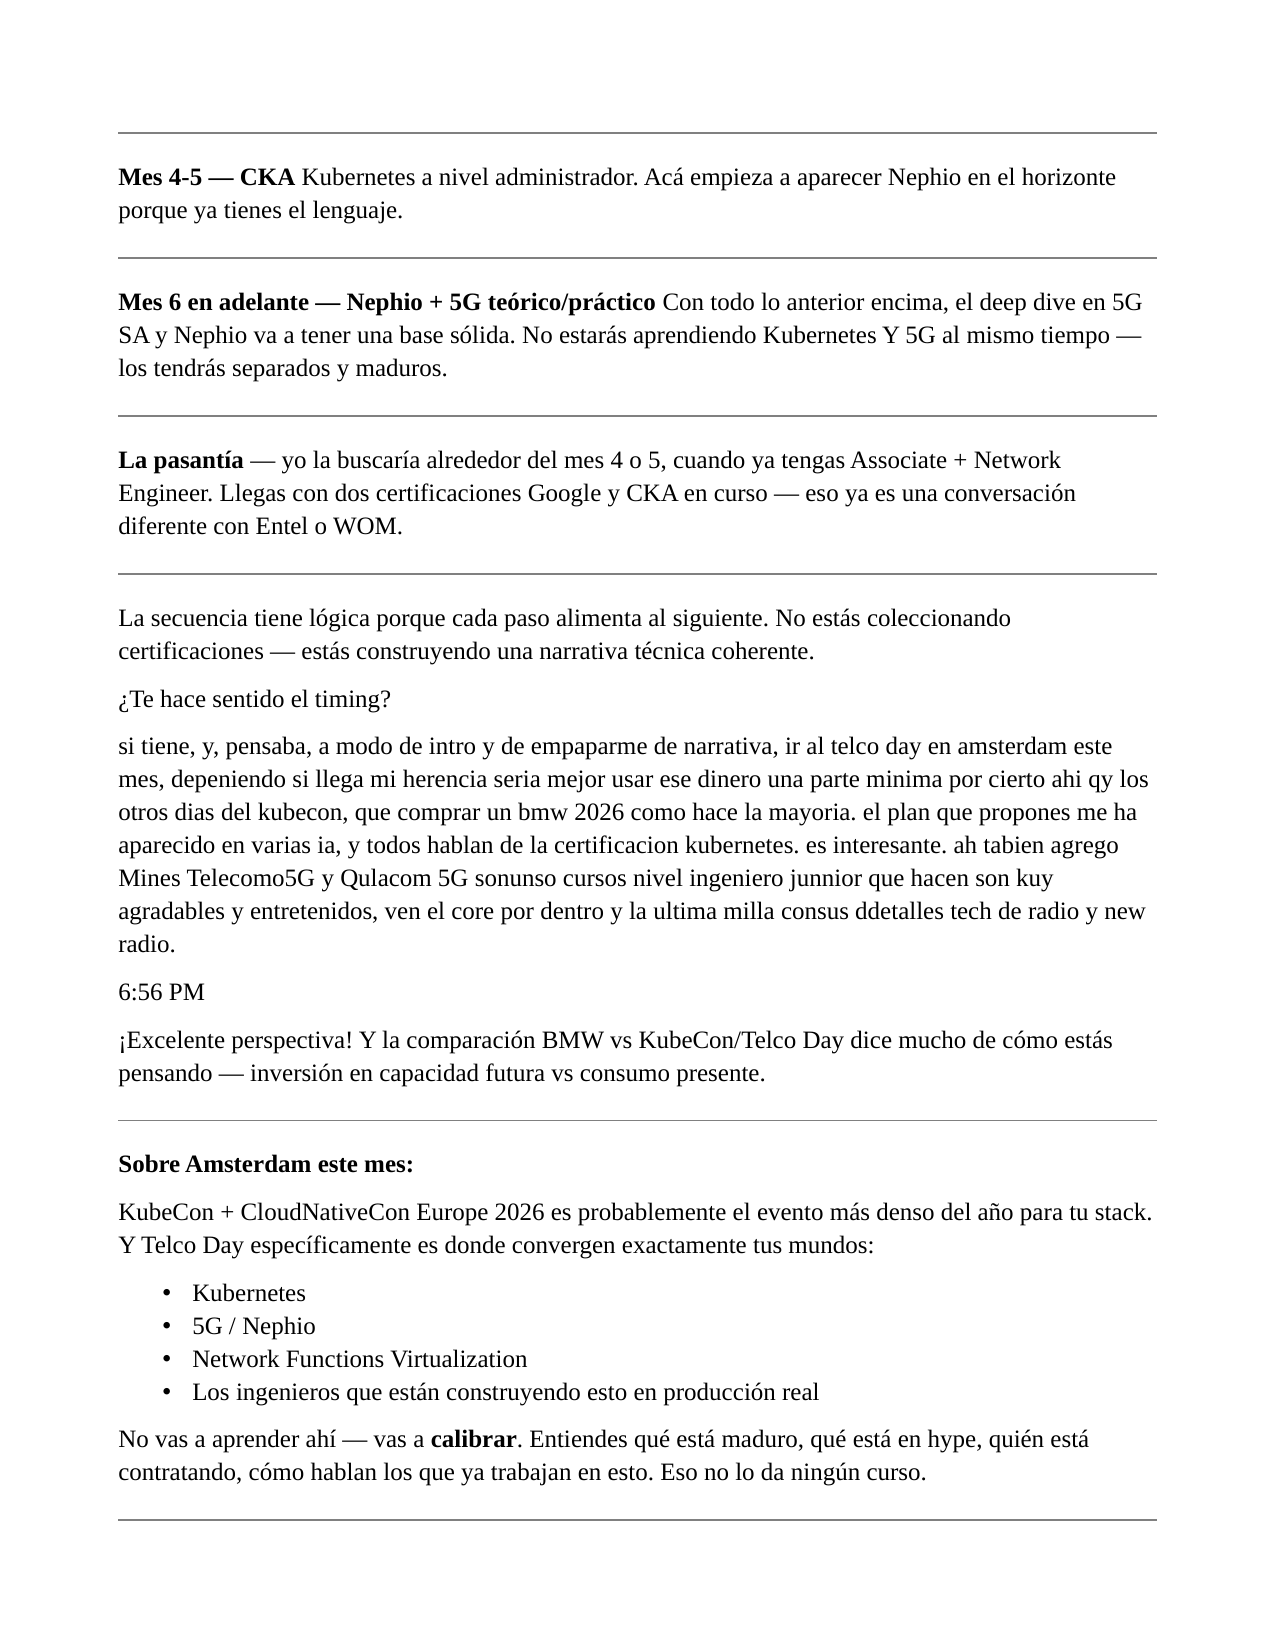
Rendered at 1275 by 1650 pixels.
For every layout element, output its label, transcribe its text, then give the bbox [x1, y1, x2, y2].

text La secuencia tiene lógica porque cada paso alimenta al siguiente. No estás coleccionando certificaciones — estás construyendo una narrativa técnica coherente. [118, 603, 1157, 665]
text 6:56 PM [118, 977, 1157, 1006]
text No vas a aprender ahí — vas a calibrar. Entiendes qué está maduro, qué está en hype, quién está contratando, cómo hablan los que ya trabajan en esto. Eso no lo da ningún curso. [118, 1424, 1157, 1486]
text Sobre Amsterdam este mes: [118, 1149, 1157, 1178]
list 5G / Nephio [162, 1311, 1157, 1339]
text La pasantía — yo la buscaría alrededor del mes 4 o 5, cuando ya tengas Associate + Network Engineer. Llegas con dos certificaciones Google y CKA en curso — eso ya es una conversación diferente con Entel o WOM. [118, 445, 1157, 540]
list Los ingenieros que están construyendo esto en producción real [162, 1377, 1157, 1406]
list Kubernetes [162, 1278, 1157, 1307]
text si tiene, y, pensaba, a modo de intro y de empaparme de narrativa, ir al telco day en amsterdam este mes, depeniendo si llega mi herencia seria mejor usar ese dinero una parte minima por cierto ahi qy los otros dias del kubecon, que comprar un bmw 2026 como hace la mayoria. el plan que propones me ha aparecido en varias ia, y todos hablan de la certificacion kubernetes. es interesante. ah tabien agrego Mines Telecomo5G y Qulacom 5G sonunso cursos nivel ingeniero junnior que hacen son kuy agradables y entretenidos, ven el core por dentro y la ultima milla consus ddetalles tech de radio y new radio. [118, 731, 1157, 958]
list Network Functions Virtualization [162, 1344, 1157, 1373]
text ¿Te hace sentido el timing? [118, 684, 1157, 712]
text ¡Excelente perspectiva! Y la comparación BMW vs KubeCon/Telco Day dice mucho de cómo estás pensando — inversión en capacidad futura vs consumo presente. [118, 1025, 1157, 1086]
text Mes 6 en adelante — Nephio + 5G teórico/práctico Con todo lo anterior encima, el deep dive en 5G SA y Nephio va a tener una base sólida. No estarás aprendiendo Kubernetes Y 5G al mismo tiempo — los tendrás separados y maduros. [118, 287, 1157, 382]
text KubeCon + CloudNativeCon Europe 2026 es probablemente el evento más denso del año para tu stack. Y Telco Day específicamente es donde convergen exactamente tus mundos: [118, 1197, 1157, 1259]
text Mes 4-5 — CKA Kubernetes a nivel administrador. Acá empieza a aparecer Nephio en el horizonte porque ya tienes el lenguaje. [118, 162, 1157, 224]
